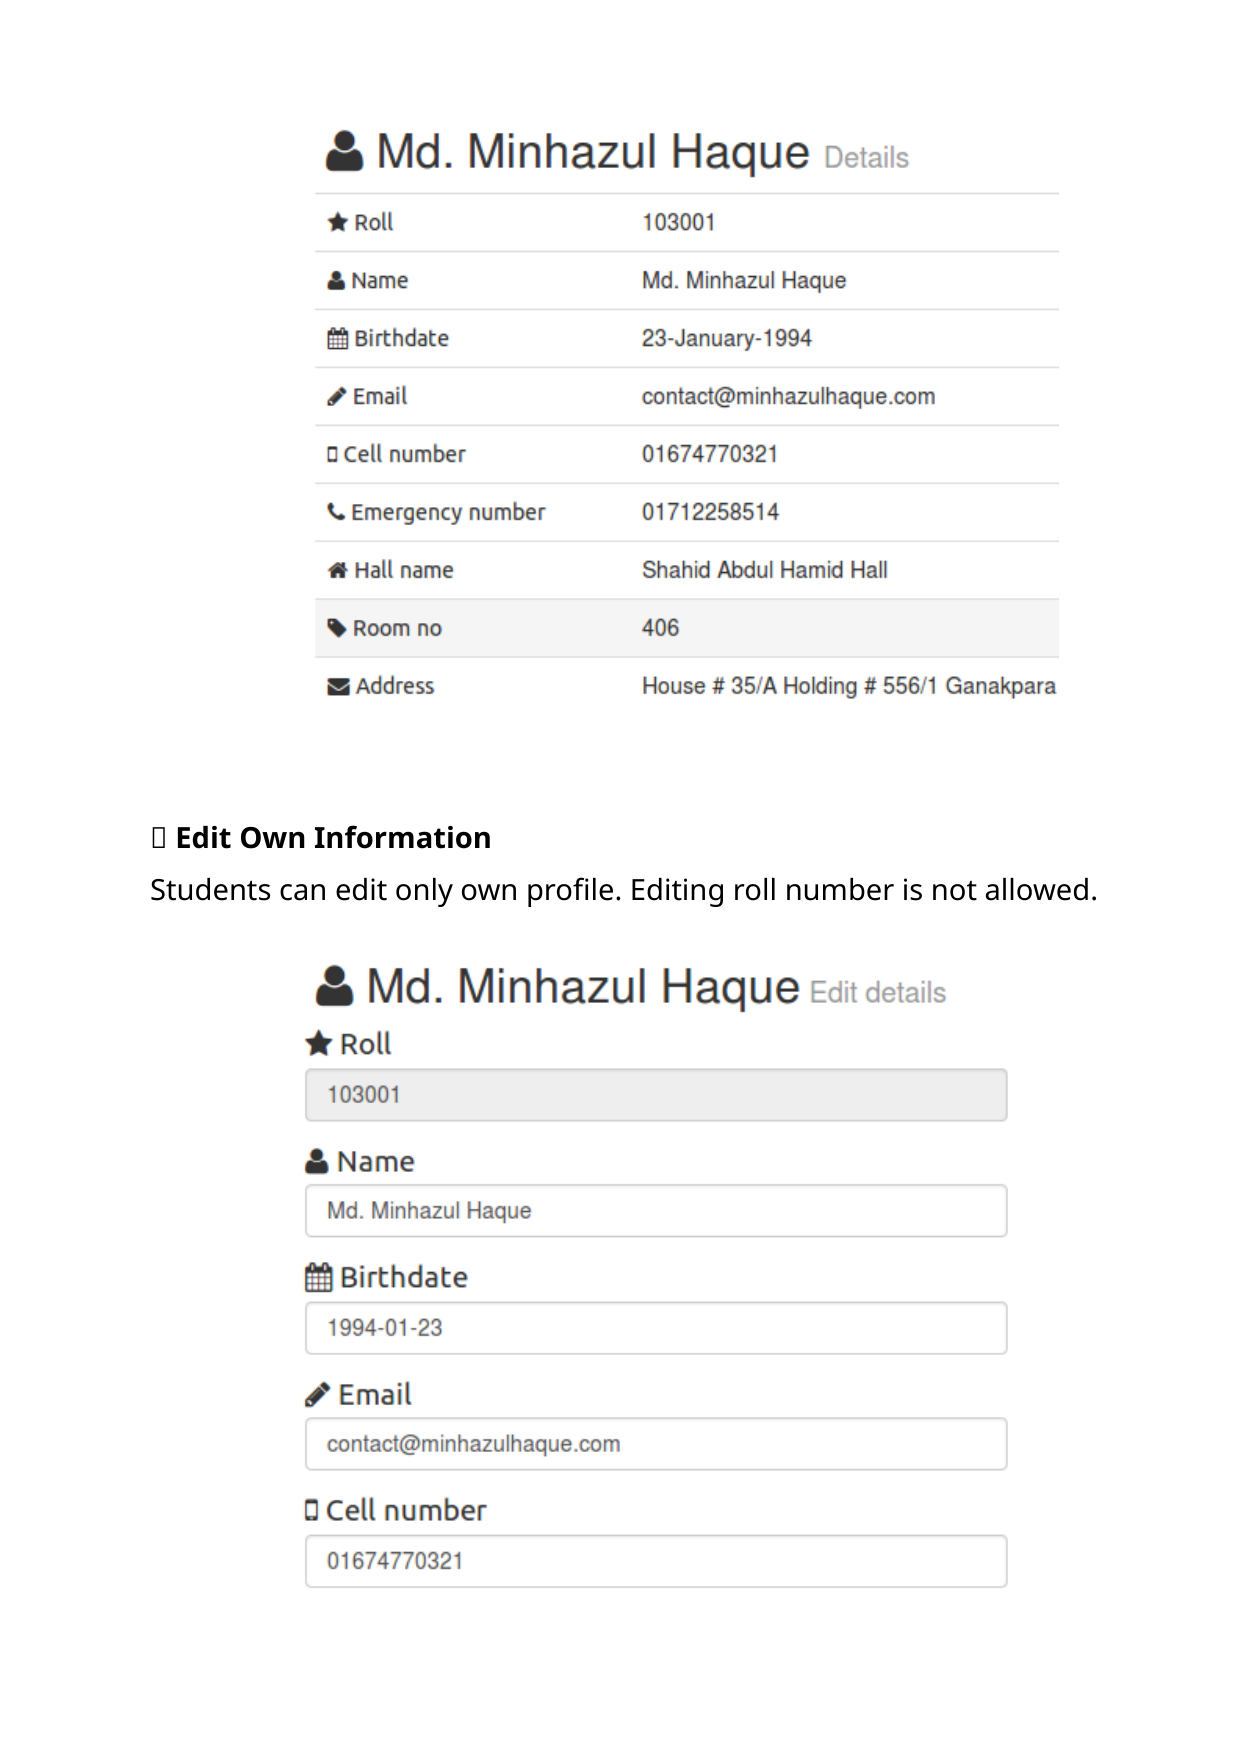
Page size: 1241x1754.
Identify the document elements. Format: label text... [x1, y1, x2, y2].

subtitle  Edit Own Information [150, 817, 1166, 857]
picture [246, 909, 1069, 1610]
picture [256, 75, 1060, 727]
text Students can edit only own profile. Editing roll number is not allowed. [150, 869, 1166, 909]
